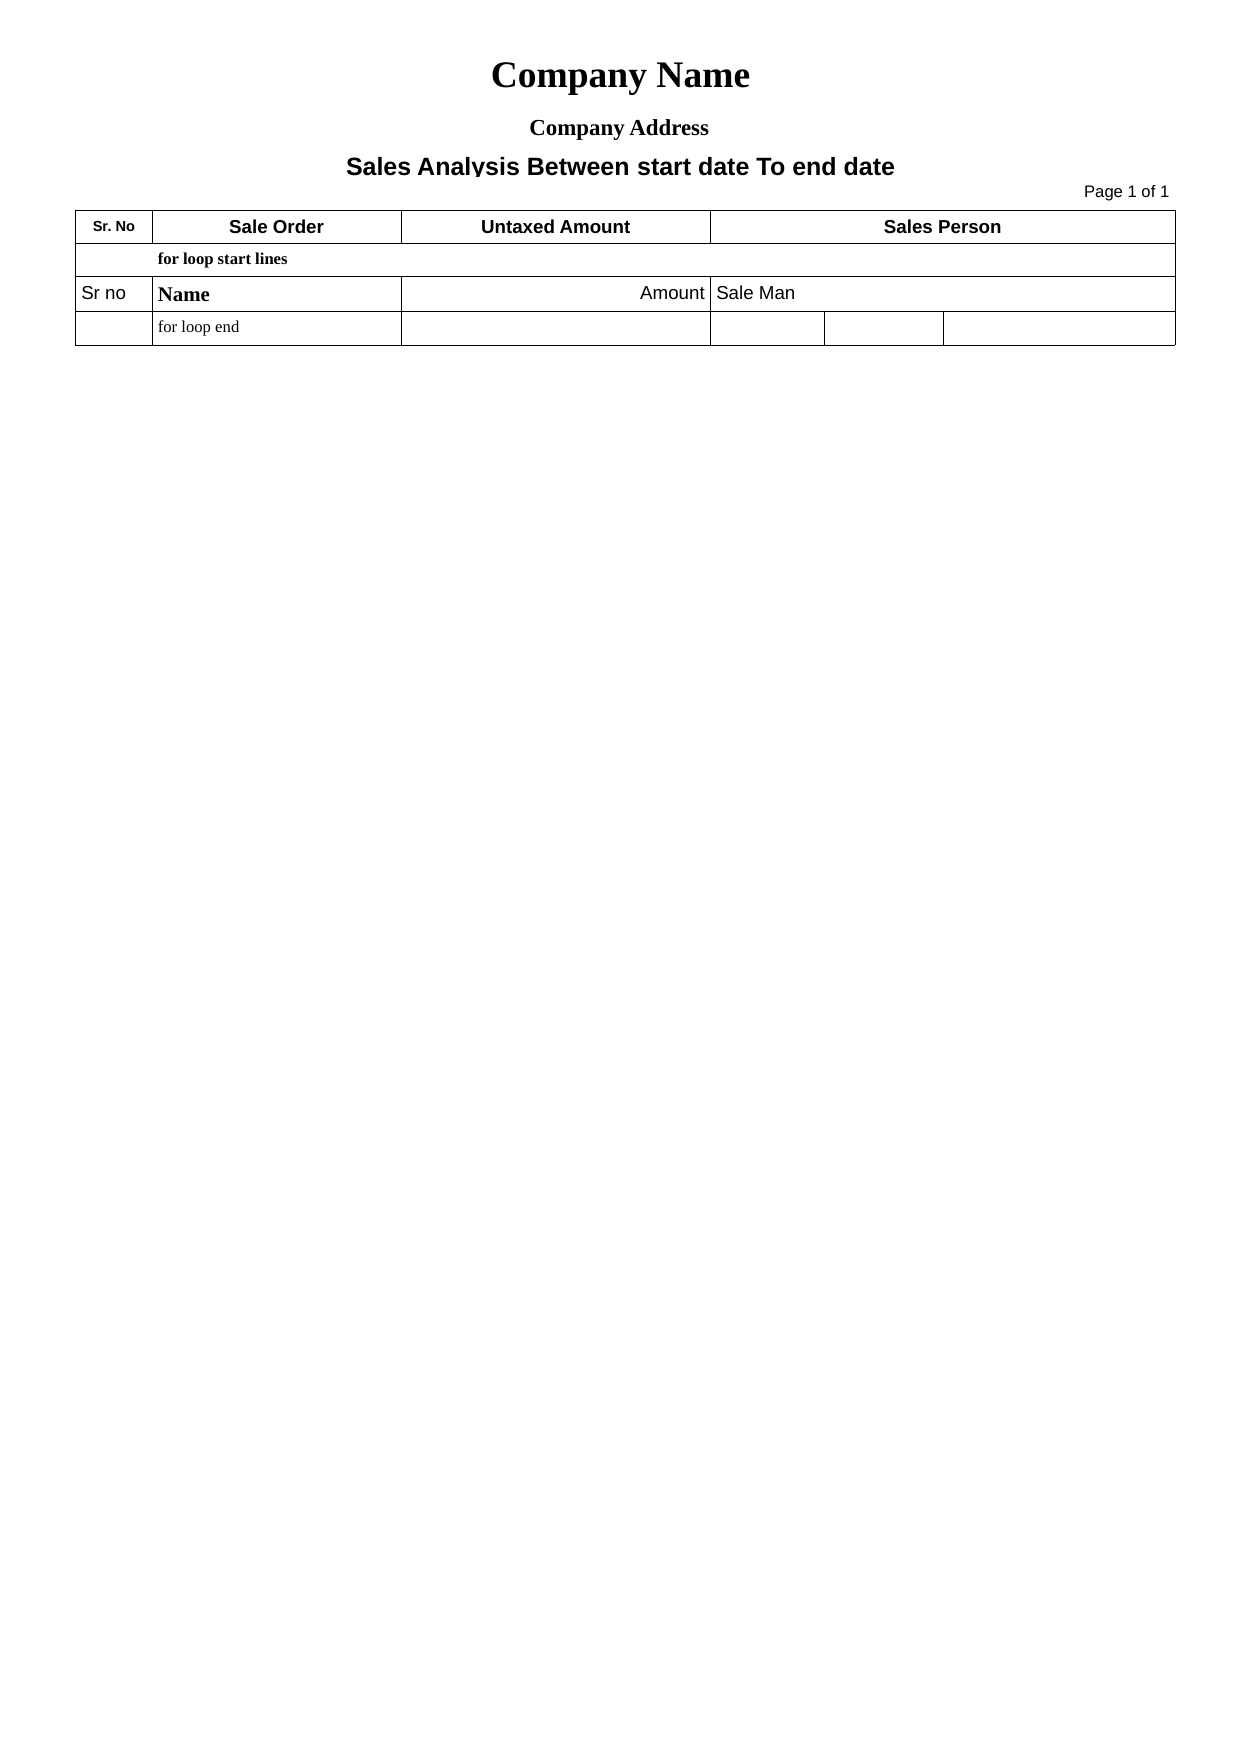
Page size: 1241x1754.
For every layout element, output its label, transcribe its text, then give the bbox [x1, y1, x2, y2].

table_cell for loop end [153, 312, 401, 344]
table_cell [1031, 244, 1175, 276]
table_cell for loop start lines [152, 244, 1031, 276]
table_cell [944, 312, 1175, 344]
table_cell [825, 312, 943, 344]
table_cell [76, 312, 152, 344]
table_cell Sale Man [711, 277, 1175, 311]
table_header Page 1 of 1 [1031, 177, 1175, 209]
table_cell [402, 312, 710, 344]
table_cell Sr no [76, 277, 152, 311]
table_cell Name [153, 277, 401, 311]
table_cell Sr. No [76, 211, 152, 243]
table_cell Sales Person [711, 211, 1175, 243]
table_cell [76, 244, 152, 276]
table_header [152, 177, 1031, 209]
table_cell [711, 312, 824, 344]
table_cell Untaxed Amount [402, 211, 710, 243]
table_cell Amount [402, 277, 710, 311]
table_cell Sale Order [153, 211, 401, 243]
table_header [75, 177, 152, 209]
